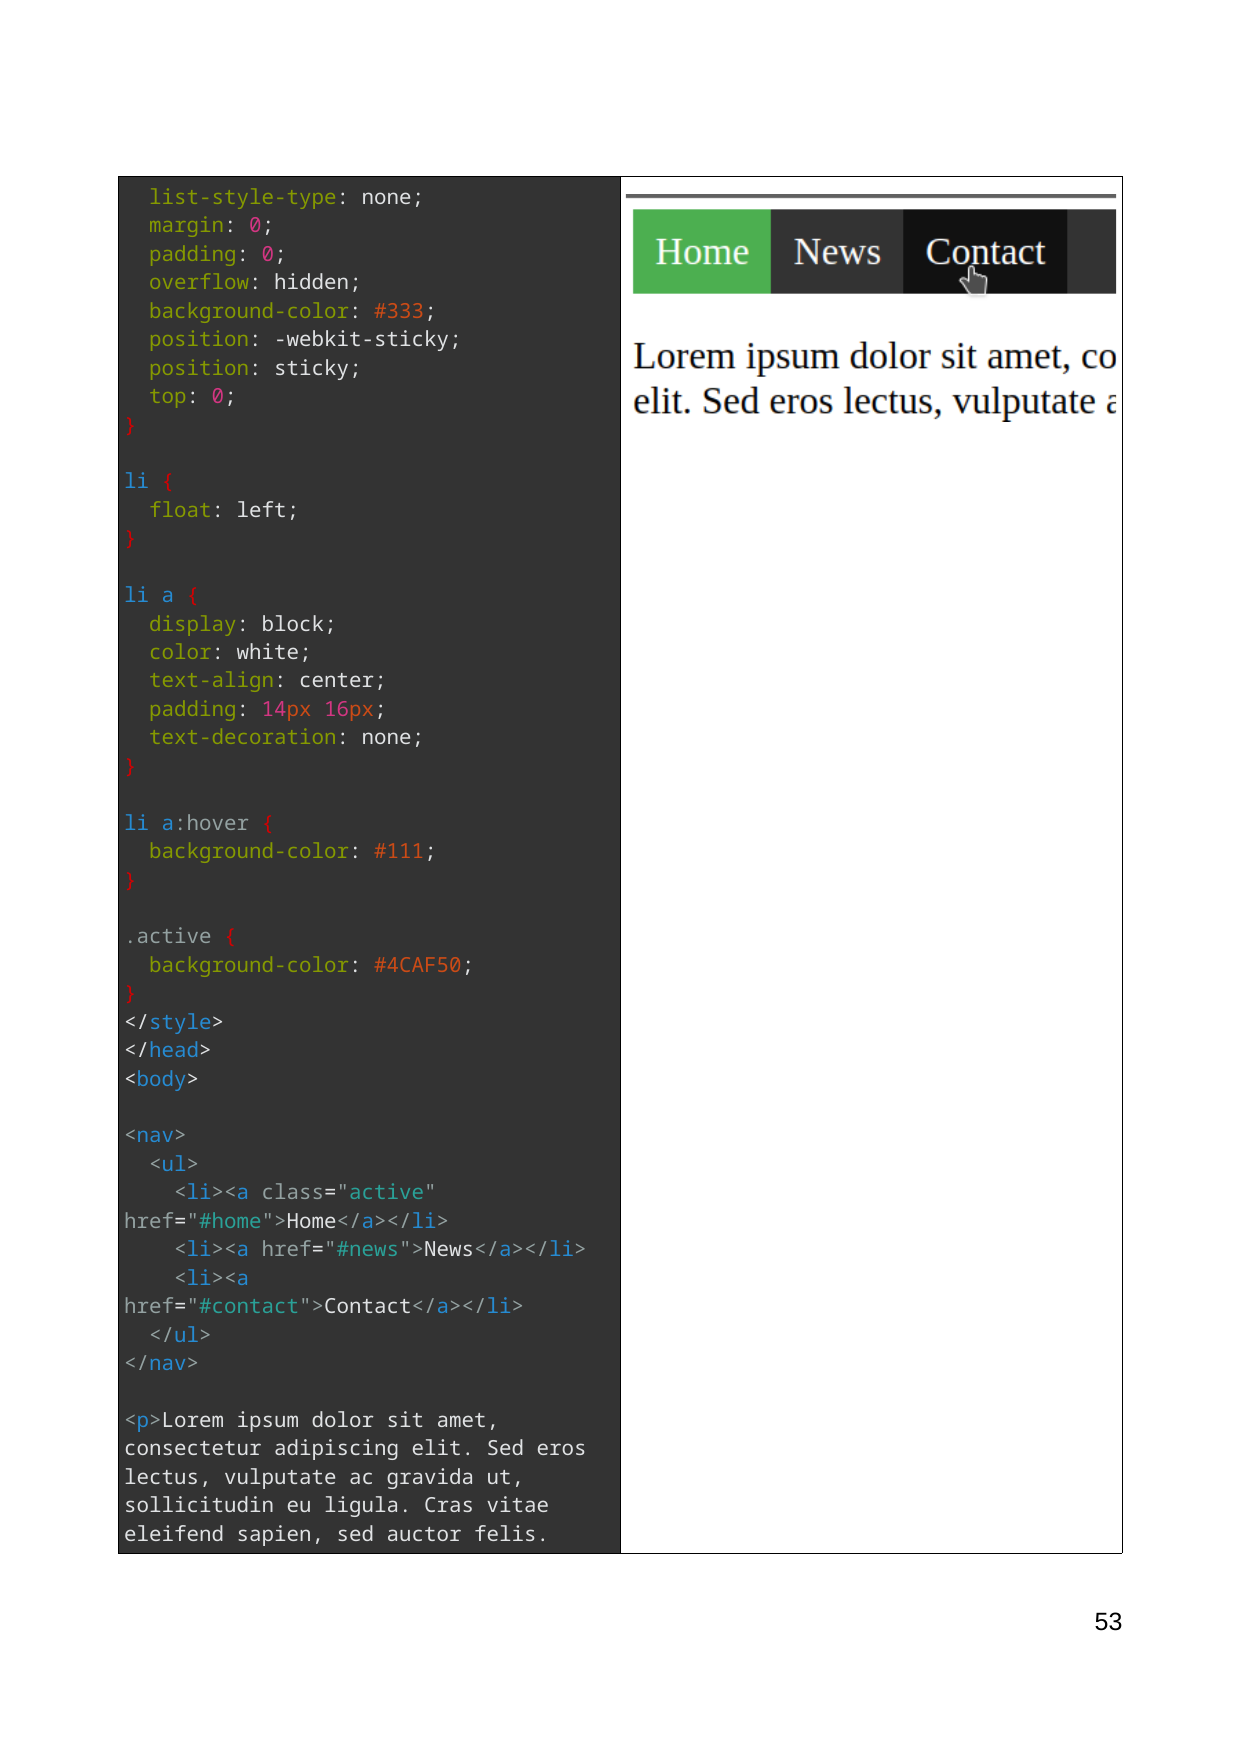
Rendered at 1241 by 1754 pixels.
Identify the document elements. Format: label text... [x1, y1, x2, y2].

table_header [621, 177, 1122, 1553]
table_header list-style-type: none; margin: 0; padding: 0; overflow: hidden; background-color: #333; position: -webkit-sticky; position: sticky; top: 0; } li { float: left; } li a { display: block; color: white; text-align: center; padding: 14px 16px; text-decoration: none; } li a:hover { background-color: #111; } .active { background-color: #4CAF50; } </style> </head> <body> <nav> <ul> <li><a class="active" href="#home">Home</a></li> <li><a href="#news">News</a></li> <li><a href="#contact">Contact</a></li> </ul> </nav> <p>Lorem ipsum dolor sit amet, consectetur adipiscing elit. Sed eros lectus, vulputate ac gravida ut, sollicitudin eu ligula. Cras vitae eleifend sapien, sed auctor felis. [119, 177, 620, 1553]
picture [625, 194, 1117, 422]
